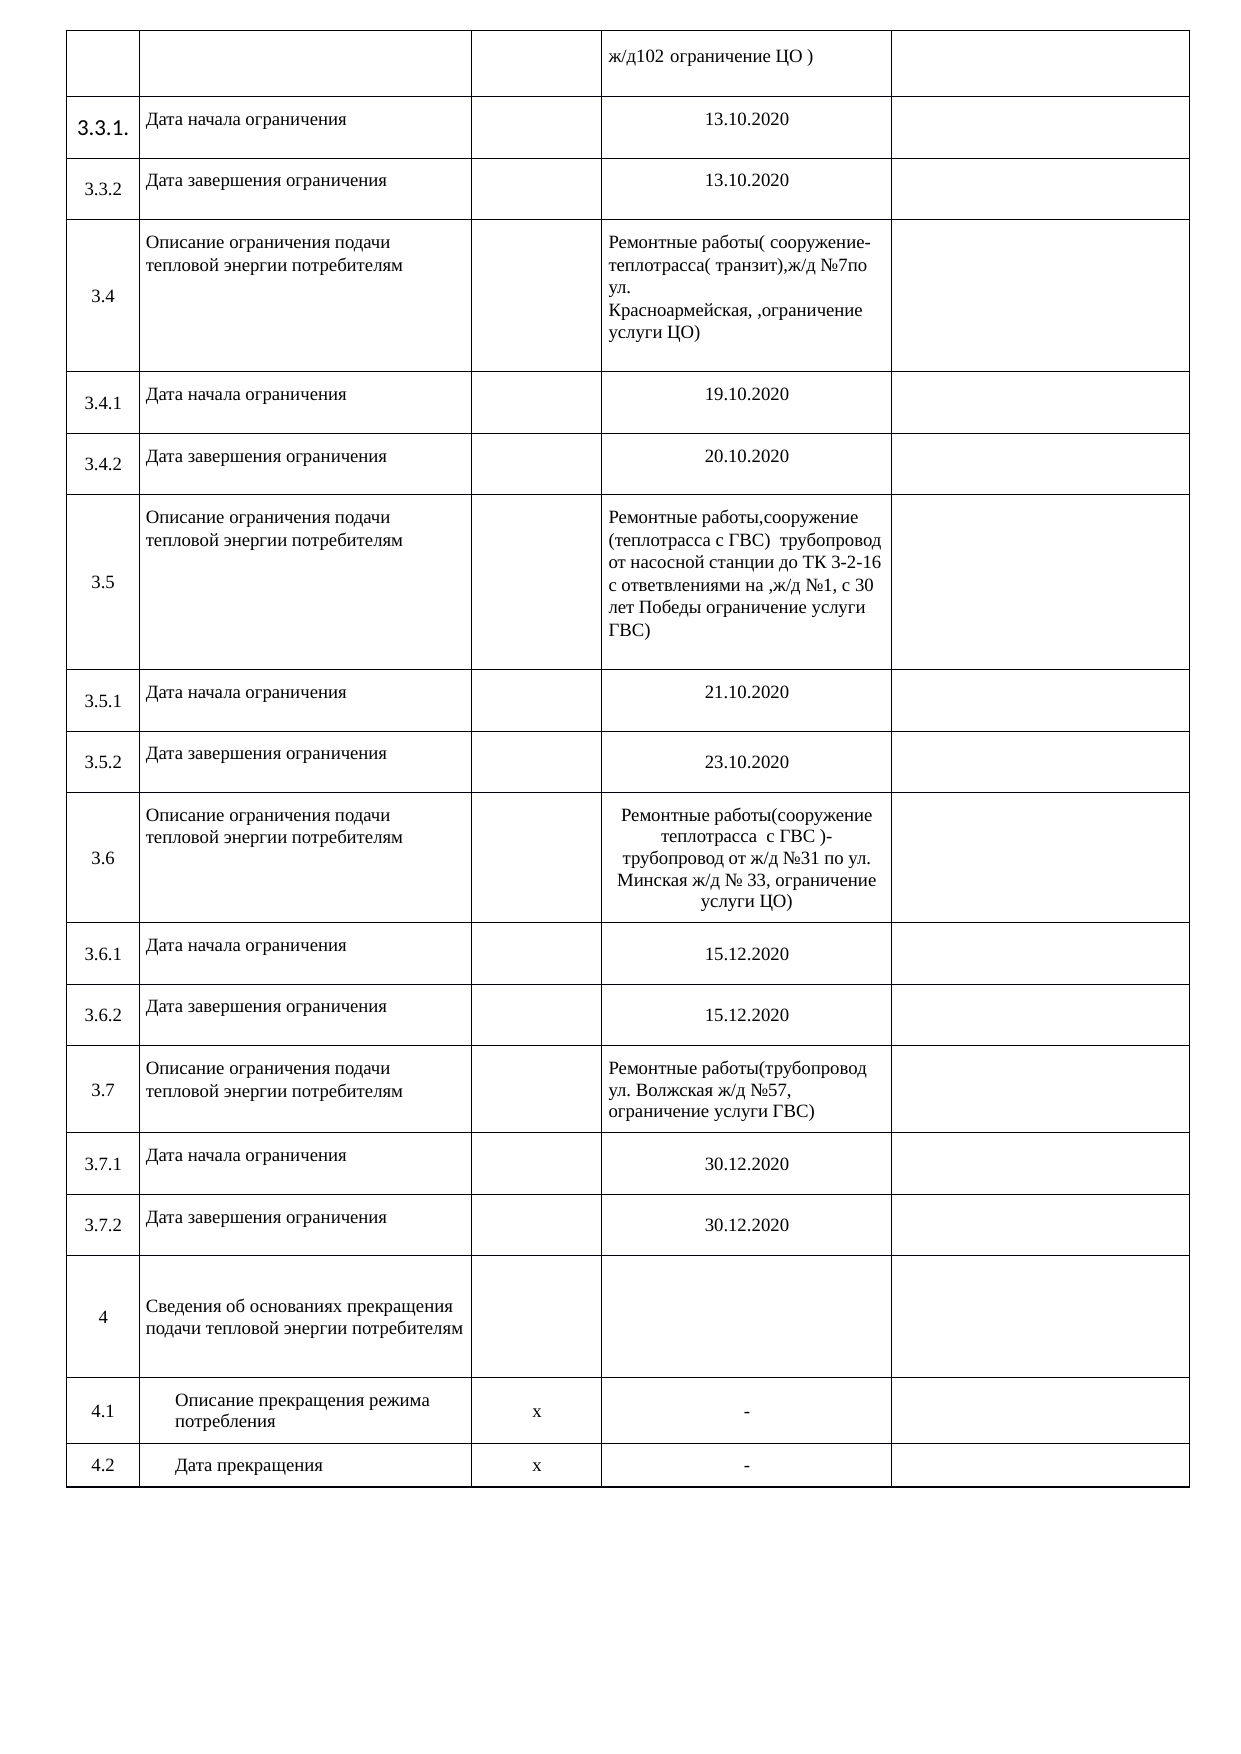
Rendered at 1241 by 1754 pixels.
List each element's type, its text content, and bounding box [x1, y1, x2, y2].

table_cell [472, 1256, 601, 1377]
table_cell Описание ограничения подачи тепловой энергии потребителям [140, 220, 471, 371]
table_cell [892, 670, 1189, 731]
table_cell 4.2 [67, 1444, 139, 1486]
table_cell [472, 732, 601, 792]
table_cell 13.10.2020 [602, 159, 891, 219]
table_cell 20.10.2020 [602, 434, 891, 494]
table_cell 4 [67, 1256, 139, 1377]
table_cell 30.12.2020 [602, 1133, 891, 1194]
table_cell [892, 220, 1189, 371]
table_cell Дата начала ограничения [140, 923, 471, 984]
table_cell 3.4 [67, 220, 139, 371]
table_cell Описание ограничения подачи тепловой энергии потребителям [140, 1046, 471, 1132]
table_cell Ремонтные работы( сооружение- теплотрасса( транзит),ж/д №7по ул. Красноармейская, ,ограничение услуги ЦО) [602, 220, 891, 371]
table_cell [140, 31, 471, 96]
table_cell 3.6 [67, 793, 139, 922]
table_cell Описание ограничения подачи тепловой энергии потребителям [140, 495, 471, 669]
table_cell [472, 670, 601, 731]
table_cell 21.10.2020 [602, 670, 891, 731]
table_cell [472, 1133, 601, 1194]
table_cell 30.12.2020 [602, 1195, 891, 1255]
table_cell [472, 985, 601, 1045]
table_cell [472, 495, 601, 669]
table_cell 3.5.2 [67, 732, 139, 792]
table_cell Дата прекращения [140, 1444, 471, 1486]
table_cell [892, 985, 1189, 1045]
table_cell 15.12.2020 [602, 985, 891, 1045]
table_cell x [472, 1378, 601, 1443]
table_cell 3.4.2 [67, 434, 139, 494]
table_cell Описание прекращения режима потребления [140, 1378, 471, 1443]
table_cell Дата завершения ограничения [140, 732, 471, 792]
table_cell - [602, 1378, 891, 1443]
table_cell Дата завершения ограничения [140, 1195, 471, 1255]
table_cell 13.10.2020 [602, 97, 891, 158]
table_cell Ремонтные работы(трубопровод ул. Волжская ж/д №57, ограничение услуги ГВС) [602, 1046, 891, 1132]
table_cell [892, 732, 1189, 792]
table_cell [472, 220, 601, 371]
table_cell [472, 372, 601, 433]
table_cell [602, 1256, 891, 1377]
table_cell Сведения об основаниях прекращения подачи тепловой энергии потребителям [140, 1256, 471, 1377]
table_cell [892, 31, 1189, 96]
table_cell Ремонтные работы,сооружение (теплотрасса с ГВС) трубопровод от насосной станции до ТК 3-2-16 с ответвлениями на ,ж/д №1, с 30 лет Победы ограничение услуги ГВС) [602, 495, 891, 669]
table_cell Дата начала ограничения [140, 97, 471, 158]
table_cell 3.6.2 [67, 985, 139, 1045]
table_cell [472, 31, 601, 96]
table_cell Дата начала ограничения [140, 1133, 471, 1194]
table_cell Дата завершения ограничения [140, 159, 471, 219]
table_cell Описание ограничения подачи тепловой энергии потребителям [140, 793, 471, 922]
table_cell [892, 1378, 1189, 1443]
table_cell [892, 1046, 1189, 1132]
table_cell [892, 1133, 1189, 1194]
table_cell Ремонтные работы(сооружение теплотрасса с ГВС )- трубопровод от ж/д №31 по ул. Минская ж/д № 33, ограничение услуги ЦО) [602, 793, 891, 922]
table_cell 3.5 [67, 495, 139, 669]
table_cell [472, 434, 601, 494]
table_cell 3.7 [67, 1046, 139, 1132]
table_cell [472, 159, 601, 219]
table_cell Дата завершения ограничения [140, 985, 471, 1045]
table_cell [892, 1256, 1189, 1377]
table_cell [892, 97, 1189, 158]
table_cell [472, 1046, 601, 1132]
table_cell [472, 97, 601, 158]
table_cell x [472, 1444, 601, 1486]
table_cell Дата начала ограничения [140, 372, 471, 433]
table_cell 3.6.1 [67, 923, 139, 984]
table_cell [472, 923, 601, 984]
table_cell 3.3.1. [67, 97, 139, 158]
table_cell [892, 1444, 1189, 1486]
table_cell [892, 923, 1189, 984]
table_cell 15.12.2020 [602, 923, 891, 984]
table_cell [892, 434, 1189, 494]
table_cell - [602, 1444, 891, 1486]
table_cell [892, 793, 1189, 922]
table_cell Дата начала ограничения [140, 670, 471, 731]
table_cell 3.7.1 [67, 1133, 139, 1194]
table_cell 3.4.1 [67, 372, 139, 433]
table_cell [892, 159, 1189, 219]
table_cell ж/д102 ограничение ЦО ) [602, 31, 891, 96]
table_cell 3.5.1 [67, 670, 139, 731]
table_cell [67, 31, 139, 96]
table_cell 23.10.2020 [602, 732, 891, 792]
table_cell [472, 1195, 601, 1255]
table_cell Дата завершения ограничения [140, 434, 471, 494]
table_cell 19.10.2020 [602, 372, 891, 433]
table_cell 3.7.2 [67, 1195, 139, 1255]
table_cell [892, 495, 1189, 669]
table_cell [892, 1195, 1189, 1255]
table_cell [892, 372, 1189, 433]
table_cell 4.1 [67, 1378, 139, 1443]
table_cell [472, 793, 601, 922]
table_cell 3.3.2 [67, 159, 139, 219]
